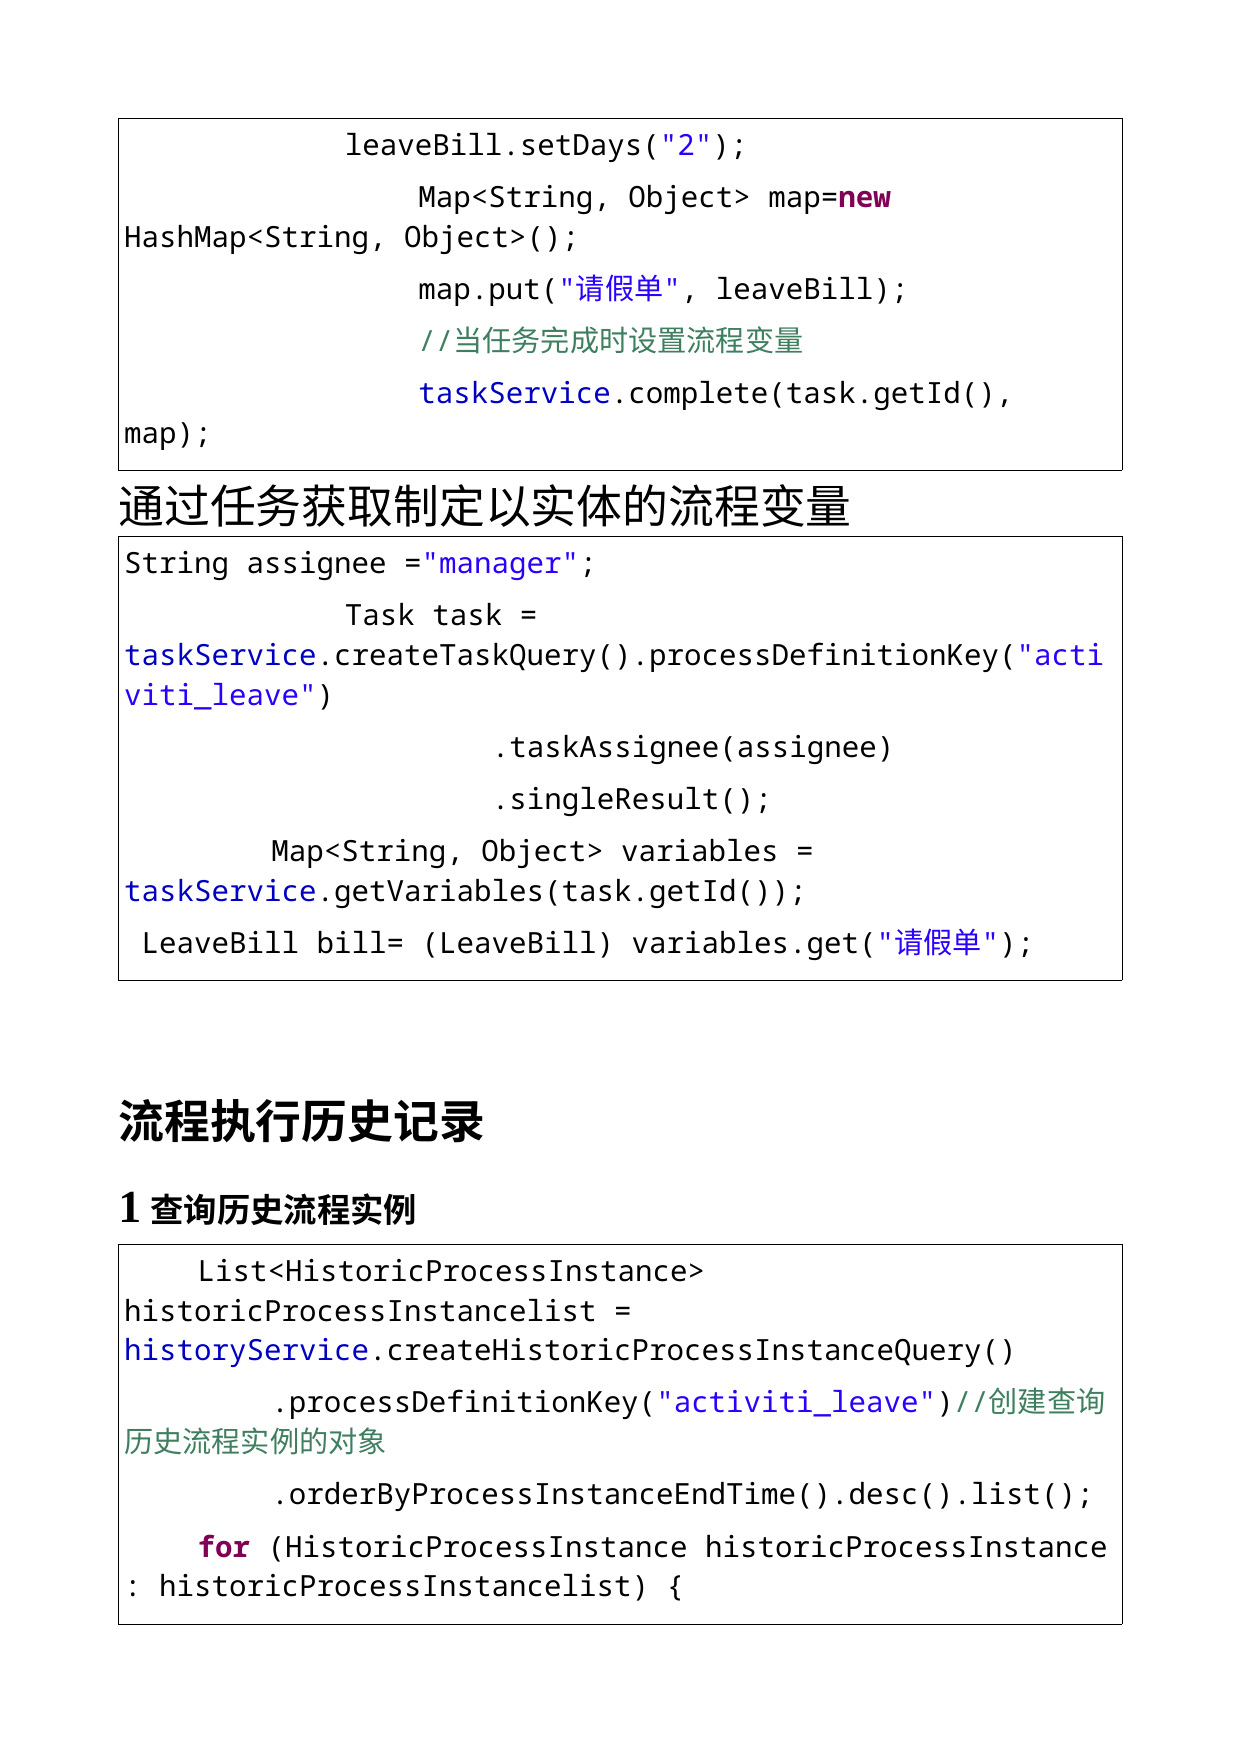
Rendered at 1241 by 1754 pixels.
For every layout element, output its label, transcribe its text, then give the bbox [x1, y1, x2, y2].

table_header String assignee ="manager"; Task task = taskService.createTaskQuery().processDefinitionKey("activiti_leave") .taskAssignee(assignee) .singleResult(); Map<String, Object> variables = taskService.getVariables(task.getId()); LeaveBill bill= (LeaveBill) variables.get("请假单"); [119, 537, 1122, 980]
table_header List<HistoricProcessInstance> historicProcessInstancelist = historyService.createHistoricProcessInstanceQuery() .processDefinitionKey("activiti_leave")//创建查询历史流程实例的对象 .orderByProcessInstanceEndTime().desc().list(); for (HistoricProcessInstance historicProcessInstance : historicProcessInstancelist) { [119, 1245, 1122, 1623]
table_header leaveBill.setDays("2"); Map<String, Object> map=new HashMap<String, Object>(); map.put("请假单", leaveBill); //当任务完成时设置流程变量 taskService.complete(task.getId(), map); [119, 119, 1122, 470]
text 流程执行历史记录 [118, 1086, 1122, 1152]
text 通过任务获取制定以实体的流程变量 [118, 471, 1122, 536]
subtitle 1查询历史流程实例 [118, 1179, 1122, 1232]
